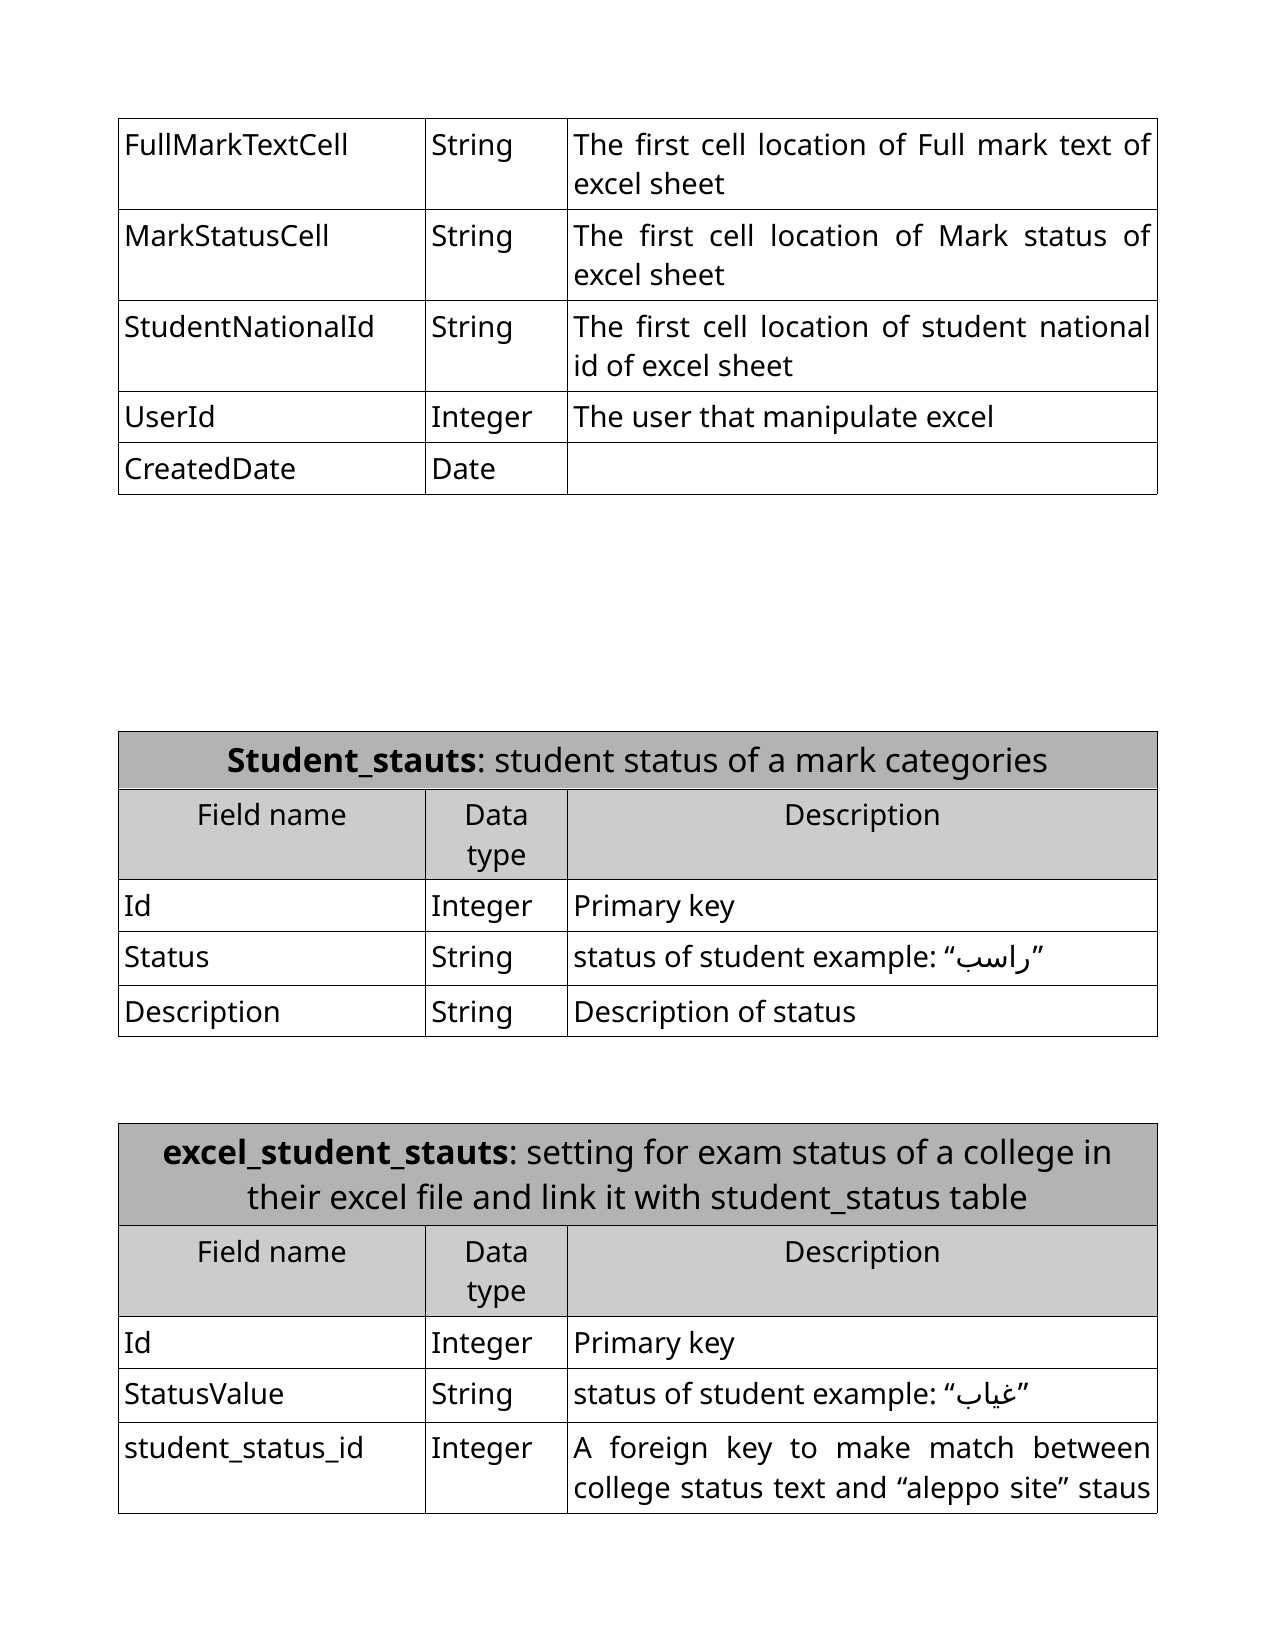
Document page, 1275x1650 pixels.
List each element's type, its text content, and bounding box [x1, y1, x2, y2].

table_cell A foreign key to make match between college status text and “aleppo site” staus [568, 1423, 1157, 1513]
table_cell [568, 443, 1157, 493]
table_cell Data type [426, 790, 567, 879]
table_cell Data type [426, 1226, 567, 1316]
table_cell Primary key [568, 880, 1157, 931]
table_cell Integer [426, 1317, 567, 1367]
table_cell Field name [119, 1226, 425, 1316]
table_cell The first cell location of Full mark text of excel sheet [568, 119, 1157, 209]
table_cell FullMarkTextCell [119, 119, 425, 209]
table_cell String [426, 210, 567, 300]
table_cell Field name [119, 790, 425, 879]
table_cell String [426, 986, 567, 1036]
table_cell Description of status [568, 986, 1157, 1036]
table_cell Integer [426, 880, 567, 931]
table_cell StudentNationalId [119, 301, 425, 391]
table_cell String [426, 1369, 567, 1422]
table_cell Integer [426, 1423, 567, 1513]
table_cell status of student example: “راسب” [568, 932, 1157, 985]
table_cell Description [568, 1226, 1157, 1316]
table_cell String [426, 119, 567, 209]
table_cell Id [119, 880, 425, 931]
table_cell The first cell location of Mark status of excel sheet [568, 210, 1157, 300]
table_cell MarkStatusCell [119, 210, 425, 300]
table_cell Id [119, 1317, 425, 1367]
table_cell Description [568, 790, 1157, 879]
table_cell String [426, 932, 567, 985]
table_cell Date [426, 443, 567, 493]
table_cell status of student example: “غياب” [568, 1369, 1157, 1422]
table_cell UserId [119, 392, 425, 442]
table_cell student_status_id [119, 1423, 425, 1513]
table_cell Status [119, 932, 425, 985]
table_header Student_stauts: student status of a mark categories [119, 732, 1157, 788]
table_cell Integer [426, 392, 567, 442]
table_cell The user that manipulate excel [568, 392, 1157, 442]
table_cell StatusValue [119, 1369, 425, 1422]
table_cell Primary key [568, 1317, 1157, 1367]
table_header excel_student_stauts: setting for exam status of a college in their excel file and link it with student_status table [119, 1124, 1157, 1225]
table_cell The first cell location of student national id of excel sheet [568, 301, 1157, 391]
table_cell Description [119, 986, 425, 1036]
table_cell CreatedDate [119, 443, 425, 493]
table_cell String [426, 301, 567, 391]
